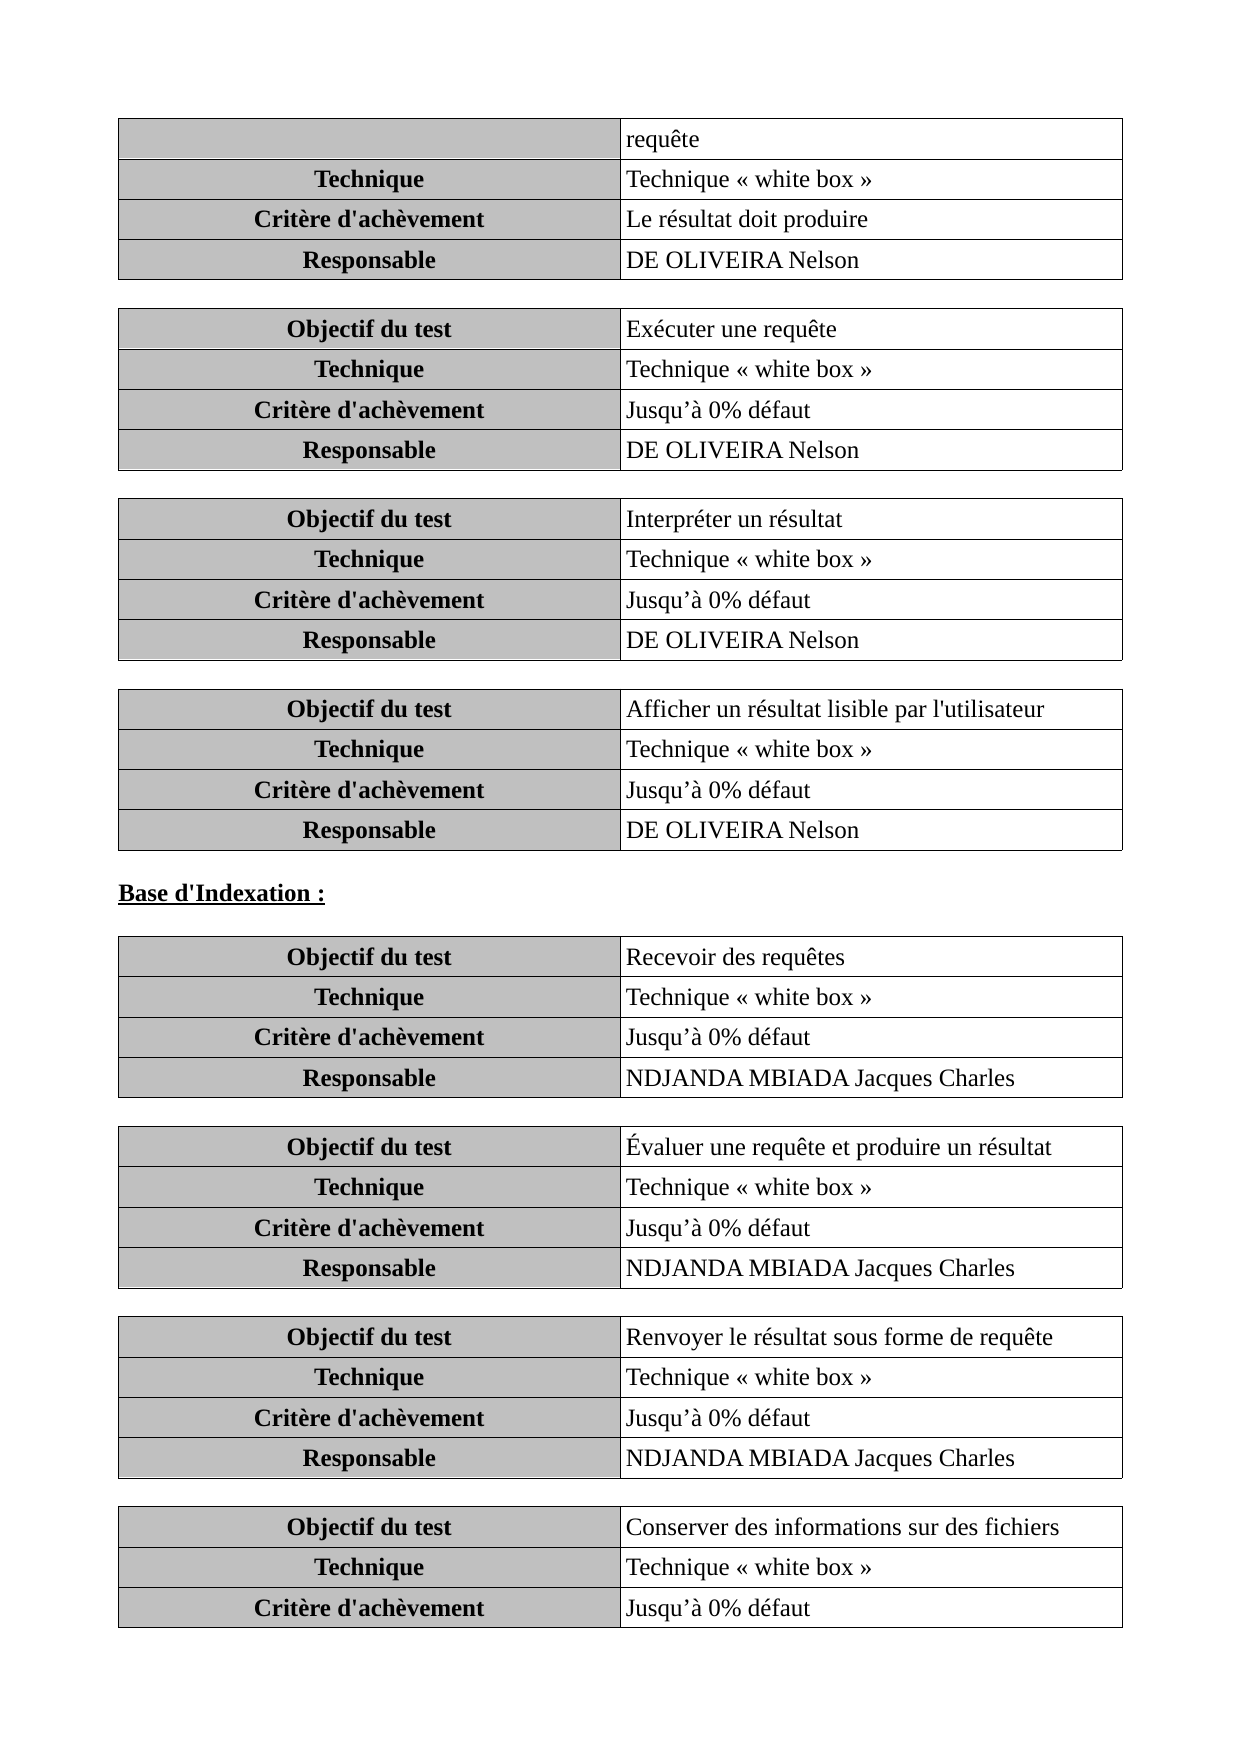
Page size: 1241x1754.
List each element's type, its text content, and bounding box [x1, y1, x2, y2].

table_header Recevoir des requêtes [621, 937, 1122, 976]
table_cell Responsable [119, 620, 620, 659]
table_cell Responsable [119, 1438, 620, 1477]
table_cell Technique [119, 1167, 620, 1207]
table_cell Technique [119, 350, 620, 389]
table_cell DE OLIVEIRA Nelson [621, 810, 1122, 850]
table_header Évaluer une requête et produire un résultat [621, 1127, 1122, 1166]
table_cell NDJANDA MBIADA Jacques Charles [621, 1058, 1122, 1097]
table_cell Critère d'achèvement [119, 390, 620, 429]
table_header [119, 119, 620, 158]
table_header Objectif du test [119, 1317, 620, 1357]
table_cell Technique « white box » [621, 350, 1122, 389]
table_cell Technique « white box » [621, 977, 1122, 1017]
table_header Conserver des informations sur des fichiers [621, 1507, 1122, 1547]
table_cell DE OLIVEIRA Nelson [621, 240, 1122, 279]
table_cell NDJANDA MBIADA Jacques Charles [621, 1438, 1122, 1477]
table_cell Le résultat doit produire [621, 200, 1122, 239]
table_cell Critère d'achèvement [119, 1208, 620, 1247]
table_header Objectif du test [119, 1127, 620, 1166]
table_header Renvoyer le résultat sous forme de requête [621, 1317, 1122, 1357]
table_cell Responsable [119, 430, 620, 469]
table_cell Technique [119, 977, 620, 1017]
table_cell Technique « white box » [621, 1548, 1122, 1587]
table_cell Responsable [119, 1248, 620, 1287]
table_header Objectif du test [119, 937, 620, 976]
text Base d'Indexation : [118, 878, 1122, 907]
table_header Exécuter une requête [621, 309, 1122, 348]
table_cell Critère d'achèvement [119, 1018, 620, 1057]
table_header Afficher un résultat lisible par l'utilisateur [621, 690, 1122, 729]
table_cell Technique [119, 1548, 620, 1587]
table_cell Jusqu’à 0% défaut [621, 770, 1122, 809]
table_cell Technique [119, 730, 620, 769]
table_cell Critère d'achèvement [119, 1588, 620, 1627]
table_cell Responsable [119, 240, 620, 279]
table_cell Responsable [119, 810, 620, 850]
table_cell Technique « white box » [621, 1358, 1122, 1397]
table_cell DE OLIVEIRA Nelson [621, 620, 1122, 659]
table_cell Jusqu’à 0% défaut [621, 390, 1122, 429]
table_cell Critère d'achèvement [119, 1398, 620, 1437]
table_cell Technique [119, 540, 620, 579]
table_cell Technique « white box » [621, 160, 1122, 199]
table_cell Technique [119, 1358, 620, 1397]
table_cell NDJANDA MBIADA Jacques Charles [621, 1248, 1122, 1287]
table_header Objectif du test [119, 309, 620, 348]
table_cell Technique [119, 160, 620, 199]
table_header Objectif du test [119, 499, 620, 539]
table_cell Jusqu’à 0% défaut [621, 1588, 1122, 1627]
table_cell Technique « white box » [621, 1167, 1122, 1207]
table_cell Jusqu’à 0% défaut [621, 580, 1122, 619]
table_cell DE OLIVEIRA Nelson [621, 430, 1122, 469]
table_cell Technique « white box » [621, 730, 1122, 769]
table_cell Jusqu’à 0% défaut [621, 1018, 1122, 1057]
table_cell Jusqu’à 0% défaut [621, 1398, 1122, 1437]
table_header Objectif du test [119, 1507, 620, 1547]
table_cell Technique « white box » [621, 540, 1122, 579]
table_header Interpréter un résultat [621, 499, 1122, 539]
table_header Objectif du test [119, 690, 620, 729]
table_header requête [621, 119, 1122, 158]
table_cell Critère d'achèvement [119, 770, 620, 809]
table_cell Responsable [119, 1058, 620, 1097]
table_cell Critère d'achèvement [119, 200, 620, 239]
table_cell Critère d'achèvement [119, 580, 620, 619]
table_cell Jusqu’à 0% défaut [621, 1208, 1122, 1247]
